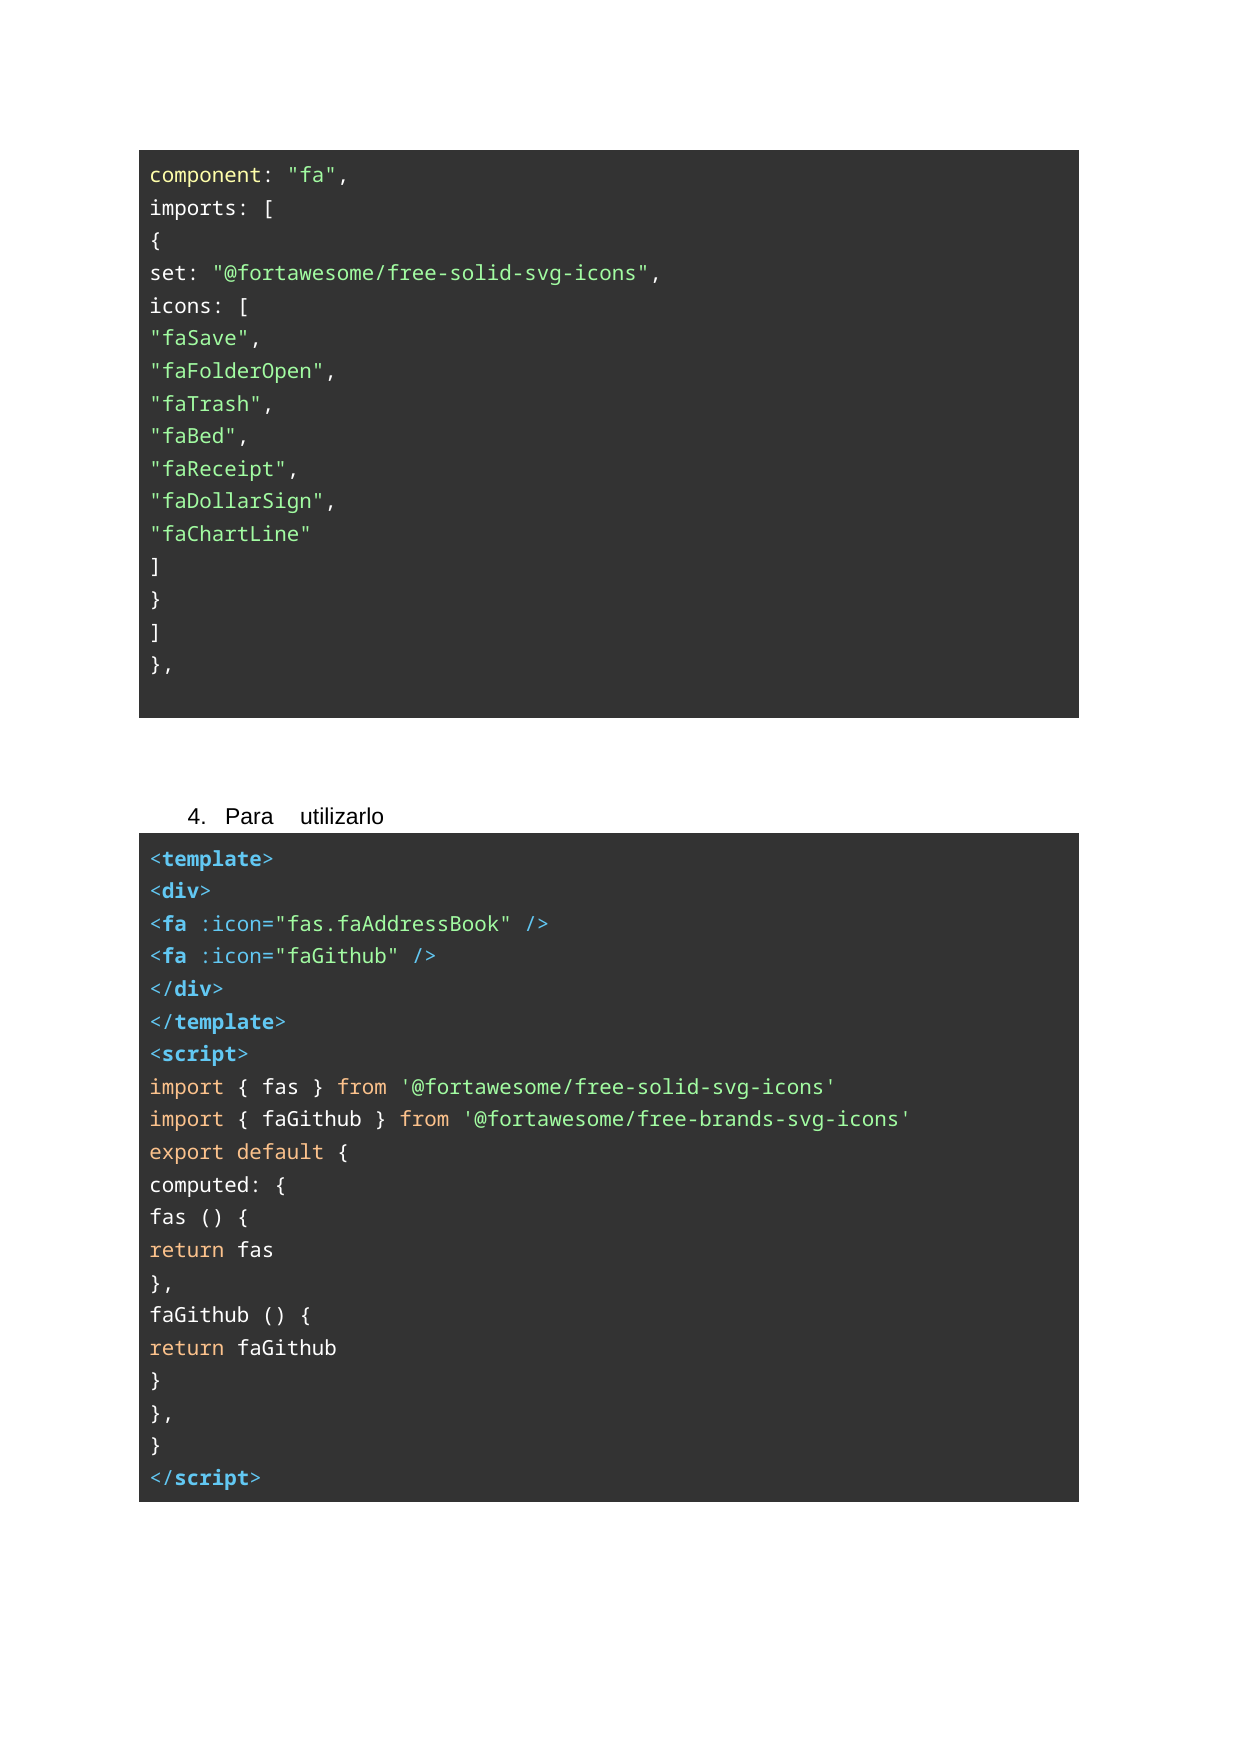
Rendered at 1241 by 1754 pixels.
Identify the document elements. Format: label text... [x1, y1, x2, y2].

list Para utilizarlo [187, 803, 1090, 829]
table_header <template> <div> <fa :icon="fas.faAddressBook" /> <fa :icon="faGithub" /> </div> </template> <script> import { fas } from '@fortawesome/free-solid-svg-icons' import { faGithub } from '@fortawesome/free-brands-svg-icons' export default { computed: { fas () { return fas }, faGithub () { return faGithub } }, } </script> [139, 833, 1079, 1502]
table_header component: "fa", imports: [ { set: "@fortawesome/free-solid-svg-icons", icons: [ "faSave", "faFolderOpen", "faTrash", "faBed", "faReceipt", "faDollarSign", "faChartLine" ] } ] }, [139, 150, 1079, 718]
